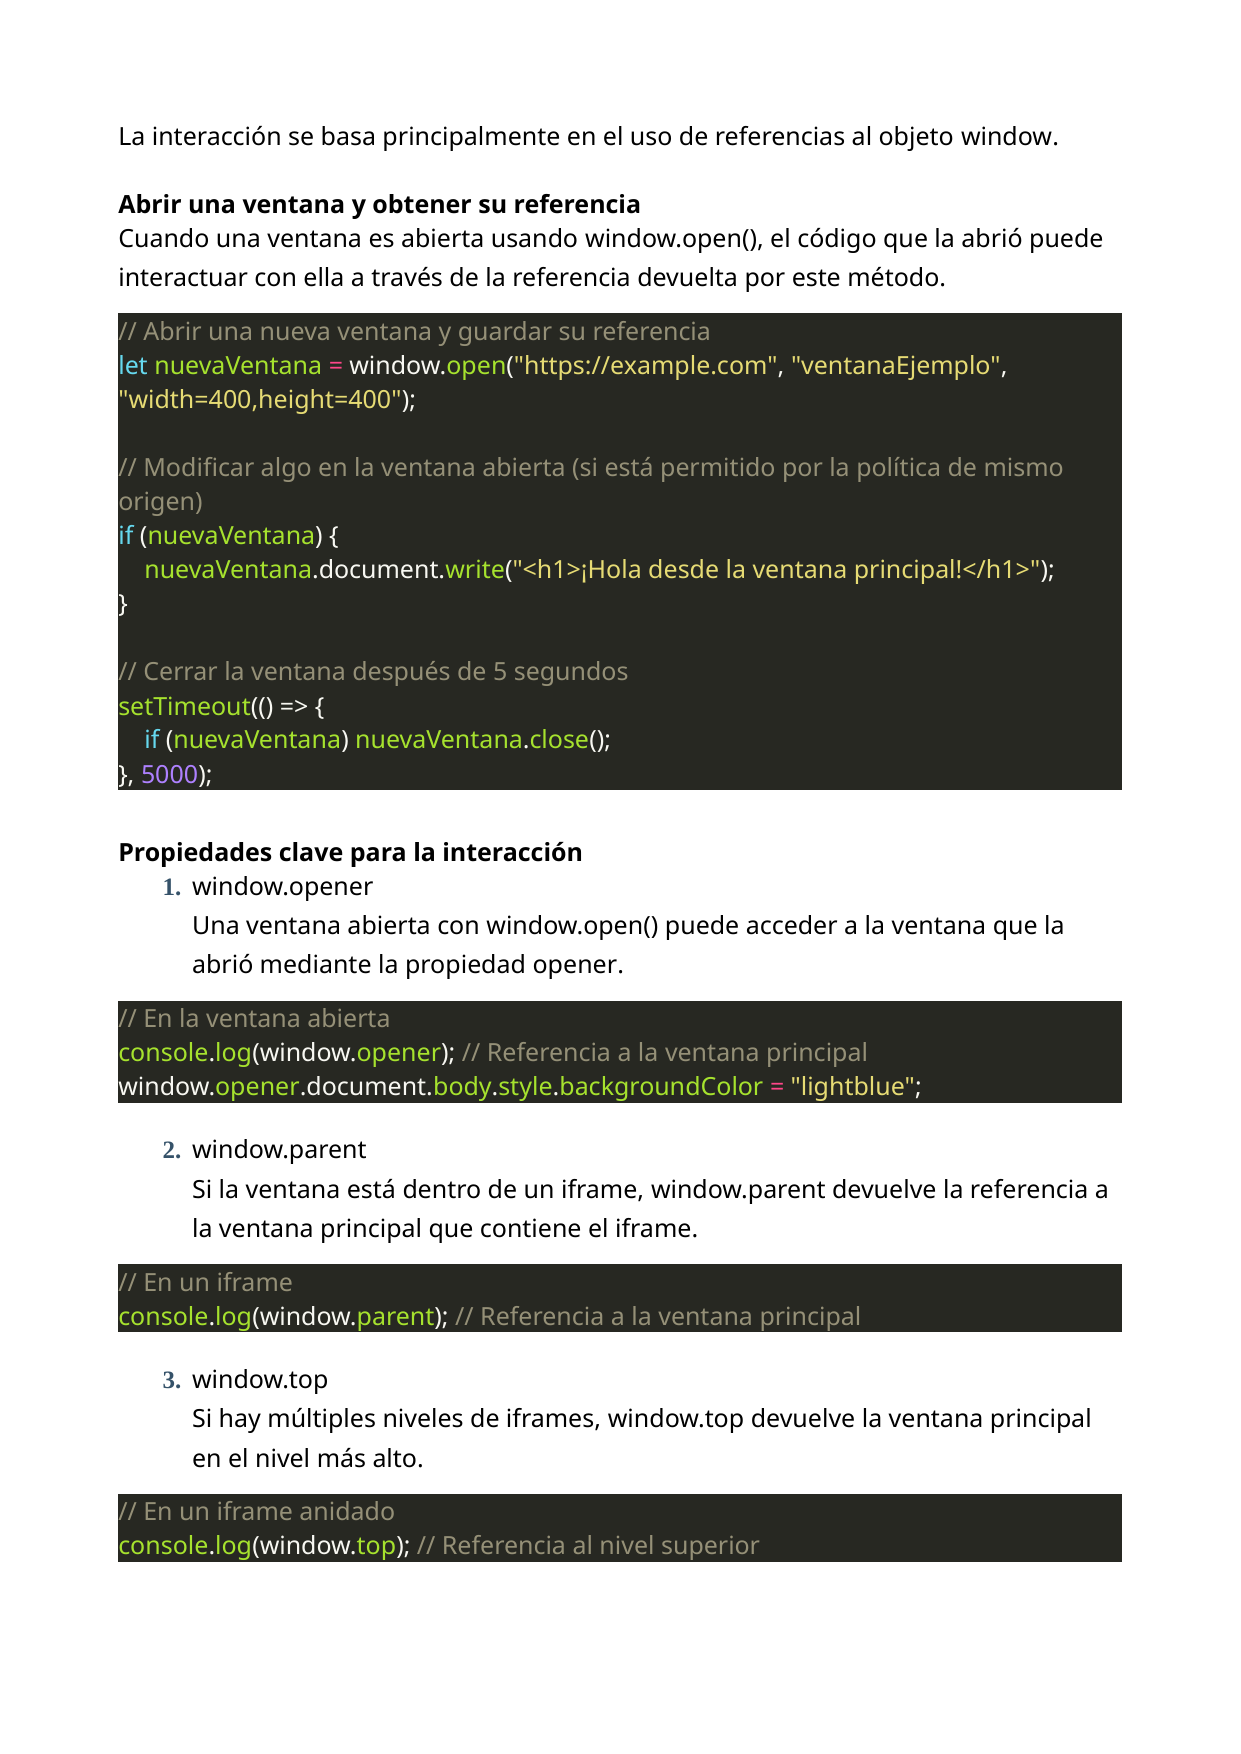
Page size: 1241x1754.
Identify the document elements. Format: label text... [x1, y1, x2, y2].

text // En un iframe [118, 1264, 1122, 1298]
text // Abrir una nueva ventana y guardar su referencia [118, 313, 1122, 347]
text La interacción se basa principalmente en el uso de referencias al objeto window. [118, 118, 1122, 152]
list window.top Si hay múltiples niveles de iframes, window.top devuelve la ventana principal en el nivel más alto. [162, 1362, 1122, 1474]
text let nuevaVentana = window.open("https://example.com", "ventanaEjemplo", "width=400,height=400"); [118, 347, 1122, 416]
text } [118, 586, 1122, 620]
text // Cerrar la ventana después de 5 segundos [118, 654, 1122, 688]
subtitle Abrir una ventana y obtener su referencia [118, 186, 1122, 221]
text setTimeout(() => { [118, 688, 1122, 722]
text }, 5000); [118, 756, 1122, 790]
text // En la ventana abierta [118, 1001, 1122, 1034]
text console.log(window.top); // Referencia al nivel superior [118, 1528, 1122, 1562]
text // En un iframe anidado [118, 1494, 1122, 1528]
text nuevaVentana.document.write("<h1>¡Hola desde la ventana principal!</h1>"); [118, 552, 1122, 586]
text console.log(window.parent); // Referencia a la ventana principal [118, 1298, 1122, 1332]
text console.log(window.opener); // Referencia a la ventana principal [118, 1034, 1122, 1069]
text Cuando una ventana es abierta usando window.open(), el código que la abrió puede interactuar con ella a través de la referencia devuelta por este método. [118, 221, 1122, 294]
text if (nuevaVentana) nuevaVentana.close(); [118, 722, 1122, 756]
text // Modificar algo en la ventana abierta (si está permitido por la política de mismo origen) [118, 450, 1122, 518]
list window.parent Si la ventana está dentro de un iframe, window.parent devuelve la referencia a la ventana principal que contiene el iframe. [162, 1132, 1122, 1244]
list window.opener Una ventana abierta con window.open() puede acceder a la ventana que la abrió mediante la propiedad opener. [162, 868, 1122, 981]
text if (nuevaVentana) { [118, 518, 1122, 552]
subtitle Propiedades clave para la interacción [118, 834, 1122, 868]
text window.opener.document.body.style.backgroundColor = "lightblue"; [118, 1069, 1122, 1103]
